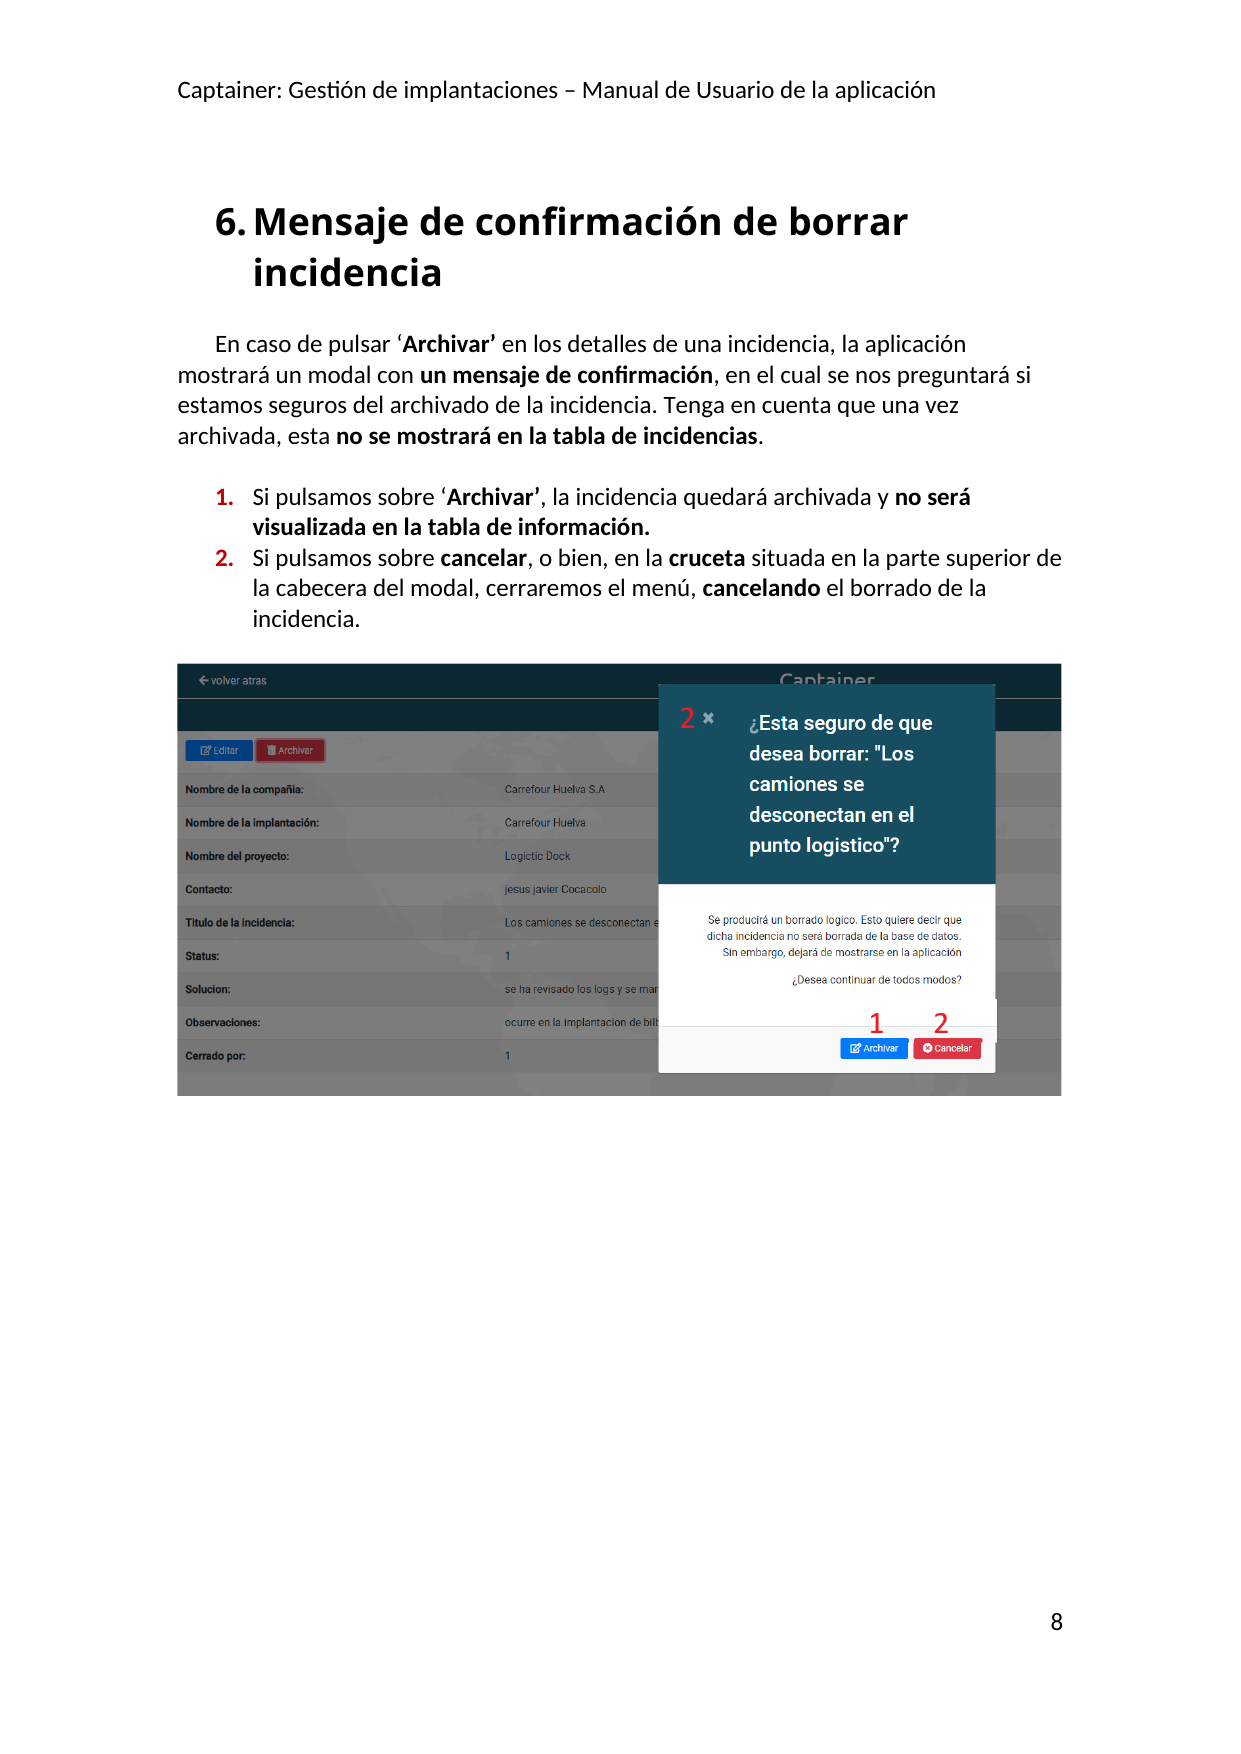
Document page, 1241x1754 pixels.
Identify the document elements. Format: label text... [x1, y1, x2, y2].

list Mensaje de confirmación de borrar incidencia [215, 196, 1063, 298]
list Si pulsamos sobre cancelar, o bien, en la cruceta situada en la parte superior de la cabecera del modal, cerraremos el menú, cancelando el borrado de la incidencia. [215, 542, 1063, 633]
list Si pulsamos sobre ‘Archivar’, la incidencia quedará archivada y no será visualizada en la tabla de información. [215, 481, 1063, 542]
text En caso de pulsar ‘Archivar’ en los detalles de una incidencia, la aplicación mostrará un modal con un mensaje de confirmación, en el cual se nos preguntará si estamos seguros del archivado de la incidencia. Tenga en cuenta que una vez archivada, esta no se mostrará en la tabla de incidencias. [177, 328, 1063, 450]
